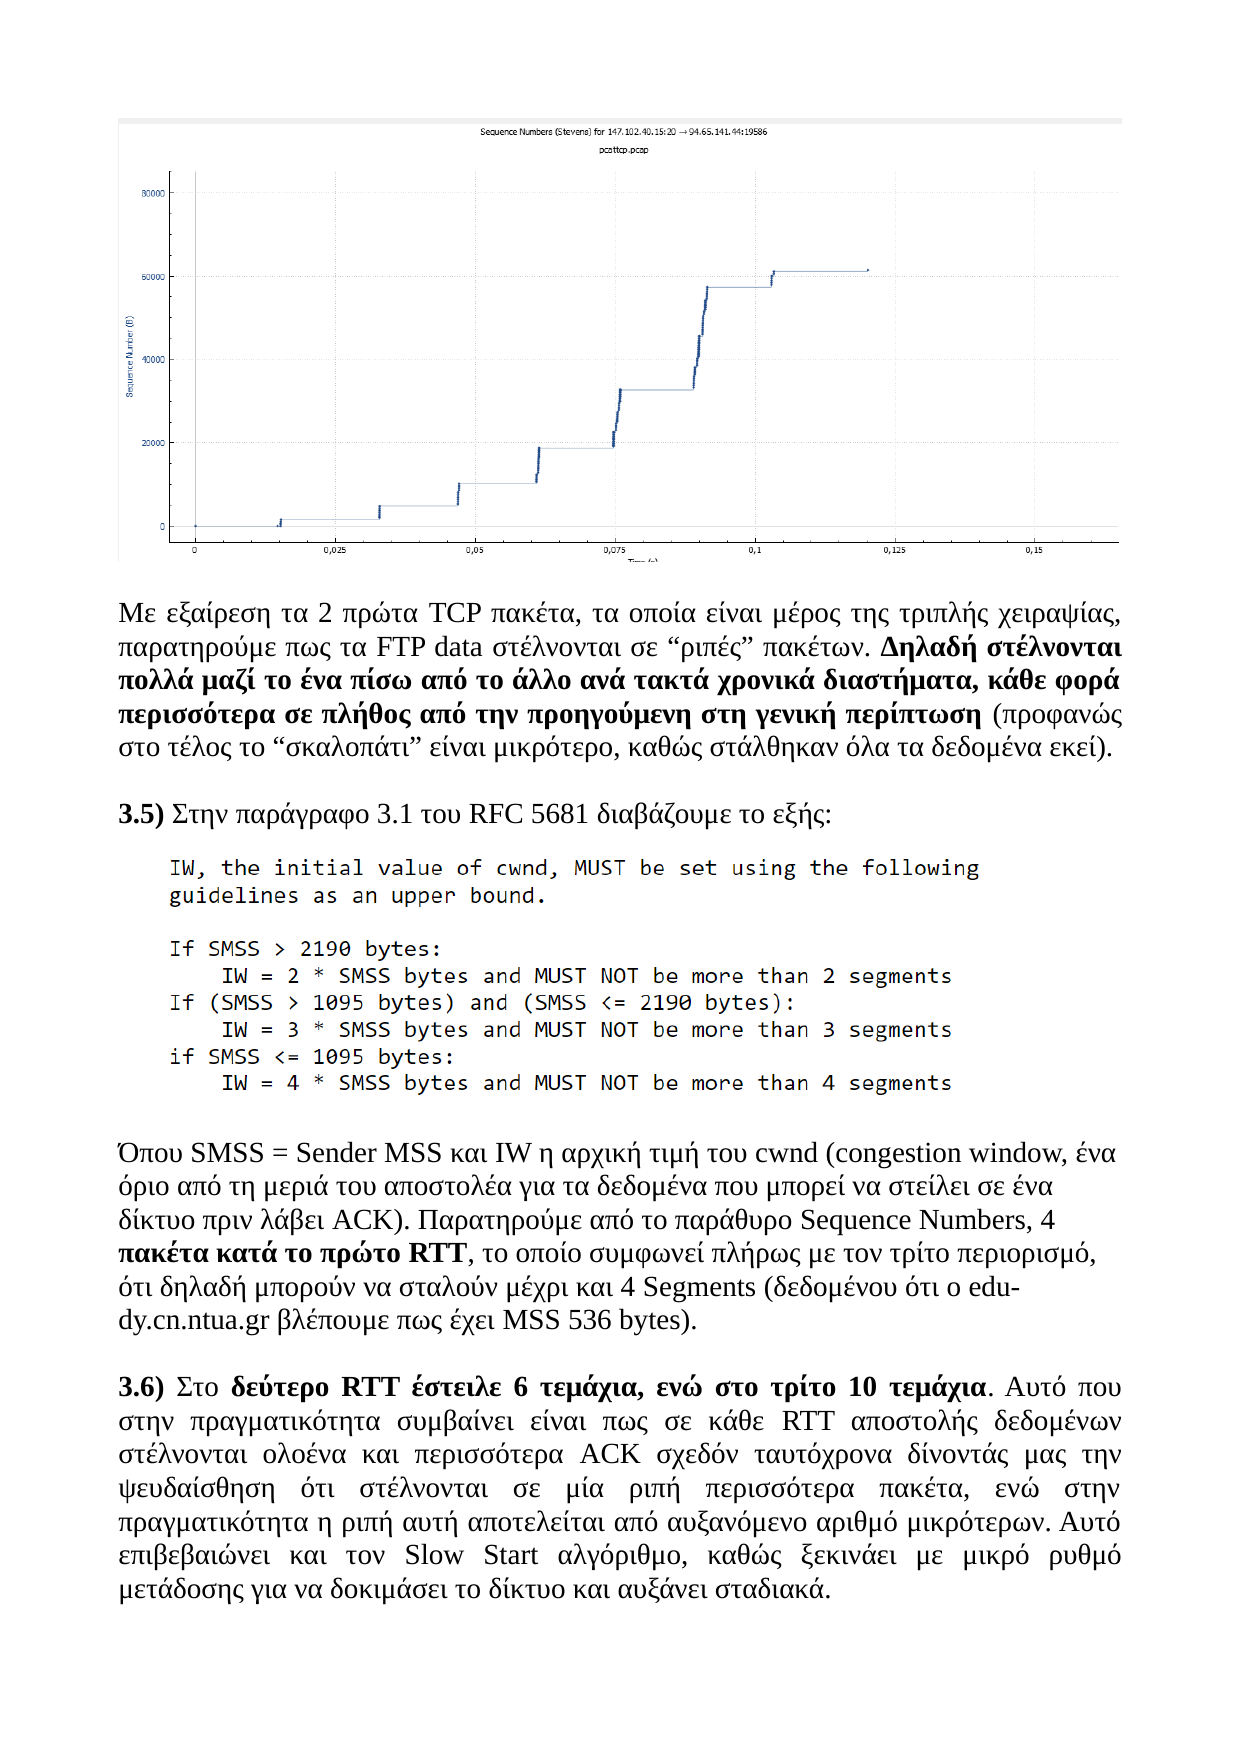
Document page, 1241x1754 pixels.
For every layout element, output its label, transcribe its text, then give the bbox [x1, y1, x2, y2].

text Με εξαίρεση τα 2 πρώτα TCP πακέτα, τα οποία είναι μέρος της τριπλής χειραψίας, παρατηρούμε πως τα FTP data στέλνονται σε “ριπές” πακέτων. Δηλαδή στέλνονται πολλά μαζί το ένα πίσω από το άλλο ανά τακτά χρονικά διαστήματα, κάθε φορά περισσότερα σε πλήθος από την προηγούμενη στη γενική περίπτωση (προφανώς στο τέλος το “σκαλοπάτι” είναι μικρότερο, καθώς στάλθηκαν όλα τα δεδομένα εκεί). [118, 595, 1122, 763]
text 3.5) Στην παράγραφο 3.1 του RFC 5681 διαβάζουμε το εξής: [118, 796, 1122, 830]
text Όπου SMSS = Sender MSS και IW η αρχική τιμή του cwnd (congestion window, ένα όριο από τη μεριά του αποστολέα για τα δεδομένα που μπορεί να στείλει σε ένα δίκτυο πριν λάβει ACK). Παρατηρούμε από το παράθυρο Sequence Numbers, 4 πακέτα κατά το πρώτο RTT, το οποίο συμφωνεί πλήρως με τον τρίτο περιορισμό, ότι δηλαδή μπορούν να σταλούν μέχρι και 4 Segments (δεδομένου ότι ο edu-dy.cn.ntua.gr βλέπουμε πως έχει MSS 536 bytes). [118, 1135, 1122, 1336]
text 3.6) Στο δεύτερο RTT έστειλε 6 τεμάχια, ενώ στο τρίτο 10 τεμάχια. Αυτό που στην πραγματικότητα συμβαίνει είναι πως σε κάθε RTT αποστολής δεδομένων στέλνονται ολοένα και περισσότερα ACK σχεδόν ταυτόχρονα δίνοντάς μας την ψευδαίσθηση ότι στέλνονται σε μία ριπή περισσότερα πακέτα, ενώ στην πραγματικότητα η ριπή αυτή αποτελείται από αυξανόμενο αριθμό μικρότερων. Αυτό επιβεβαιώνει και τον Slow Start αλγόριθμο, καθώς ξεκινάει με μικρό ρυθμό μετάδοσης για να δοκιμάσει το δίκτυο και αυξάνει σταδιακά. [118, 1369, 1122, 1604]
picture [118, 118, 1123, 562]
picture [147, 843, 1093, 1102]
